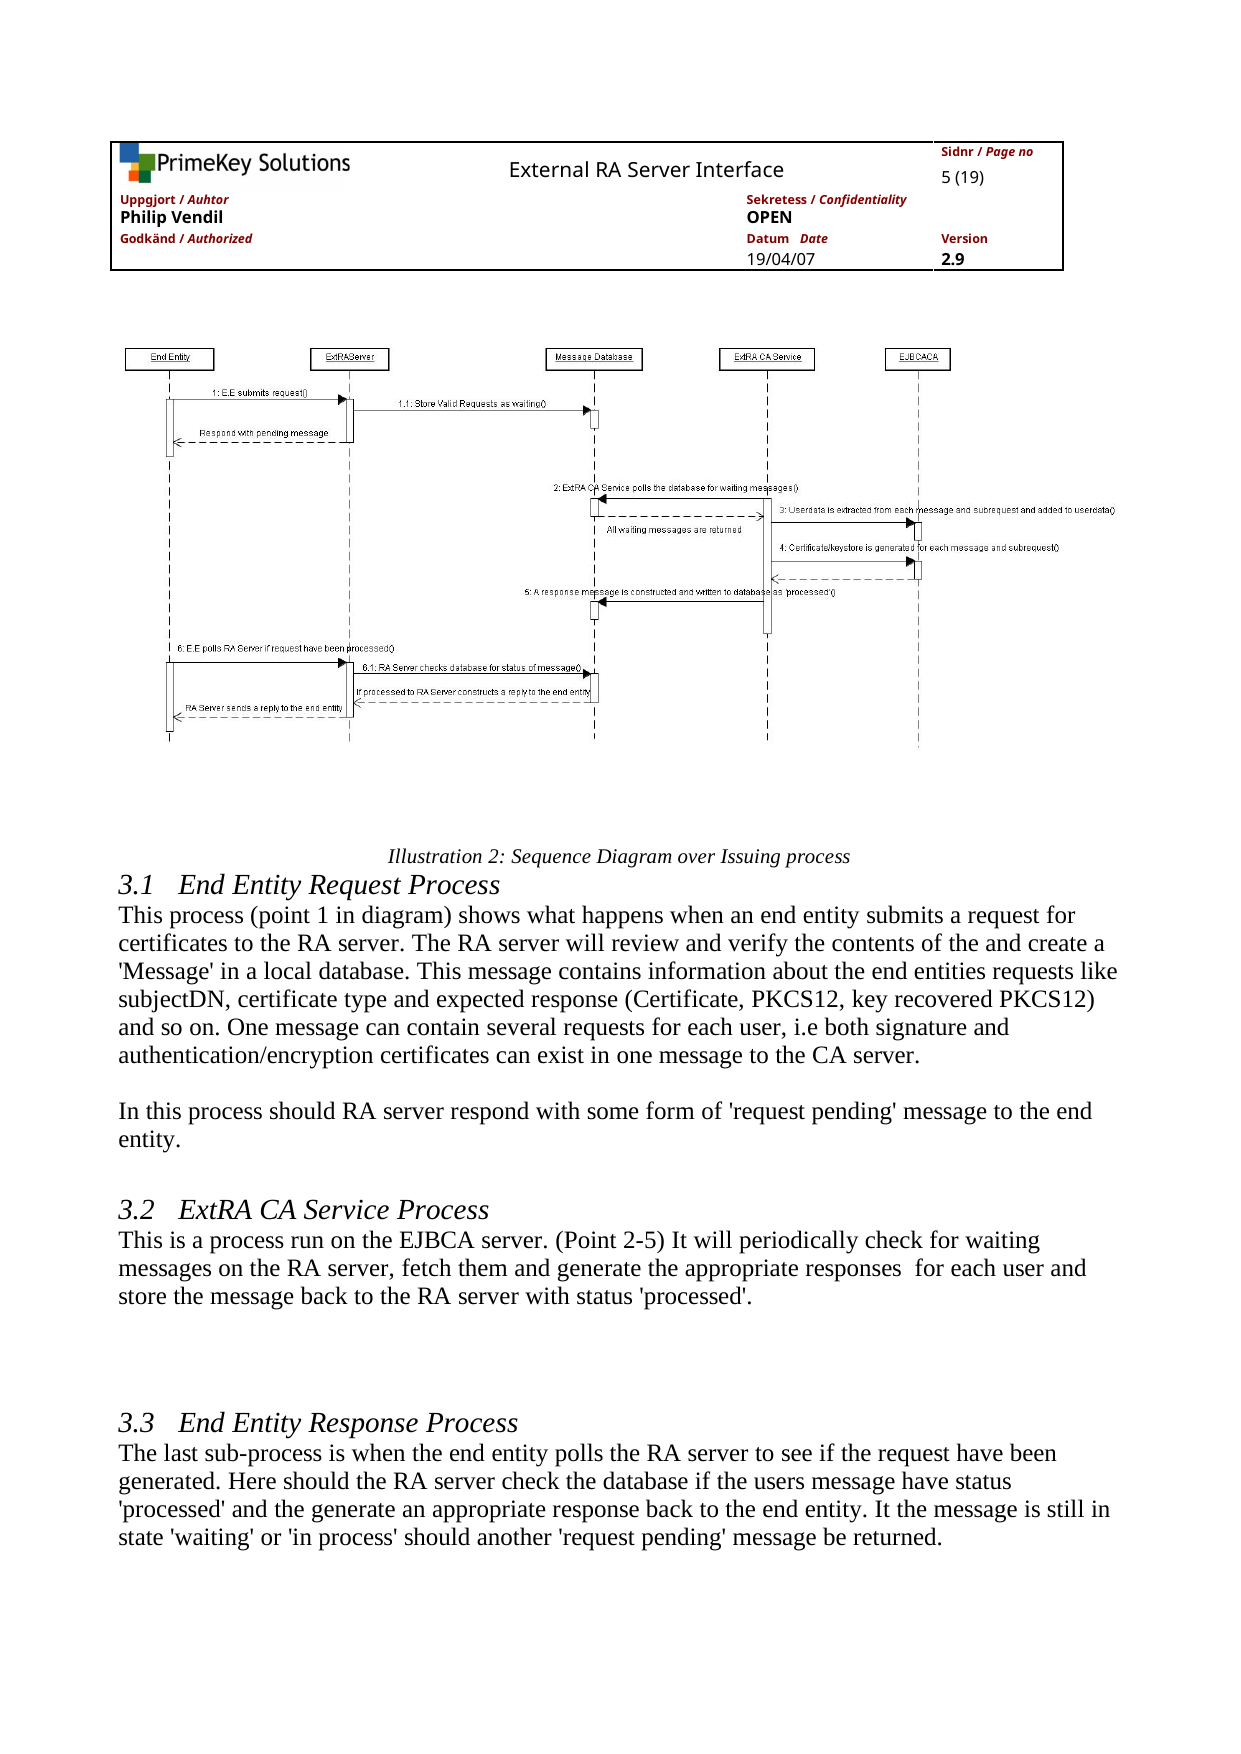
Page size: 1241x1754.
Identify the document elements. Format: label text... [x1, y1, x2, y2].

text This is a process run on the EJBCA server. (Point 2-5) It will periodically check for waiting messages on the RA server, fetch them and generate the appropriate responses for each user and store the message back to the RA server with status 'processed'. [118, 1226, 1122, 1310]
picture [118, 341, 1122, 846]
subtitle ExtRA CA Service Process [118, 1193, 1122, 1226]
text This process (point 1 in diagram) shows what happens when an end entity submits a request for certificates to the RA server. The RA server will review and verify the contents of the and create a 'Message' in a local database. This message contains information about the end entities requests like subjectDN, certificate type and expected response (Certificate, PKCS12, key recovered PKCS12) and so on. One message can contain several requests for each user, i.e both signature and authentication/encryption certificates can exist in one message to the CA server. [118, 901, 1122, 1069]
subtitle End Entity Request Process [118, 868, 1122, 901]
subtitle End Entity Response Process [118, 1406, 1122, 1439]
text Illustration 2: Sequence Diagram over Issuing process [118, 846, 1122, 868]
text The last sub-process is when the end entity polls the RA server to see if the request have been generated. Here should the RA server check the database if the users message have status 'processed' and the generate an appropriate response back to the end entity. It the message is still in state 'waiting' or 'in process' should another 'request pending' message be returned. [118, 1439, 1122, 1551]
text In this process should RA server respond with some form of 'request pending' message to the end entity. [118, 1097, 1122, 1153]
